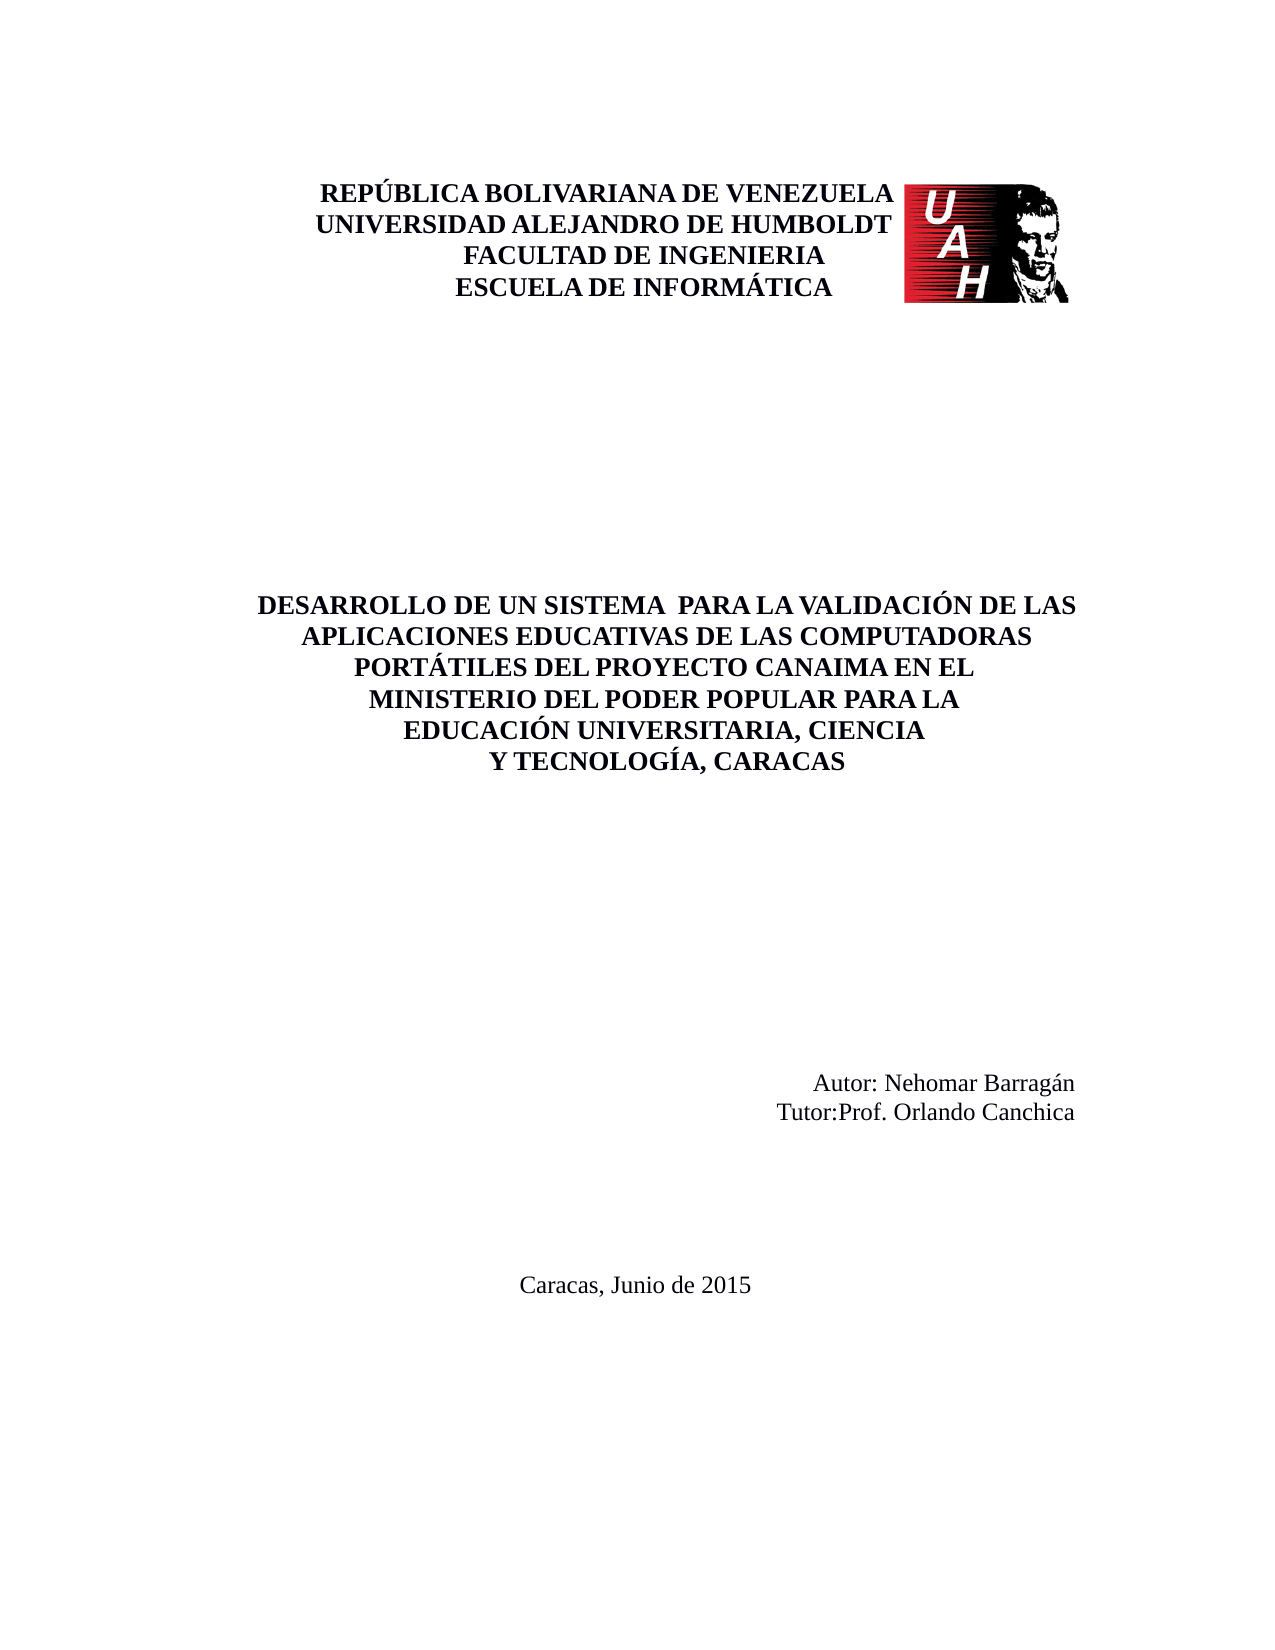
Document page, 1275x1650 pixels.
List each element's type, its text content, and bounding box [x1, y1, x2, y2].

text MINISTERIO DEL PODER POPULAR PARA LA [236, 683, 1098, 714]
text [1069, 271, 1098, 302]
text ESCUELA DE INFORMÁTICA [236, 271, 904, 302]
text Caracas, Junio de 2015 [236, 1270, 1098, 1298]
text EDUCACIÓN UNIVERSITARIA, CIENCIA [236, 714, 1098, 745]
text DESARROLLO DE UN SISTEMA PARA LA VALIDACIÓN DE LAS APLICACIONES EDUCATIVAS DE LAS COMPUTADORAS PORTÁTILES DEL PROYECTO CANAIMA EN EL [236, 589, 1098, 683]
text [1069, 239, 1098, 271]
text Y TECNOLOGÍA, CARACAS [236, 745, 1098, 776]
text FACULTAD DE INGENIERIA [236, 239, 904, 271]
picture [904, 184, 1069, 303]
text [1069, 208, 1098, 239]
text Autor: Nehomar Barragán [236, 1064, 1098, 1097]
text REPÚBLICA BOLIVARIANA DE VENEZUELA [236, 177, 1098, 208]
text UNIVERSIDAD ALEJANDRO DE HUMBOLDT [236, 208, 904, 239]
text Tutor:Prof. Orlando Canchica [236, 1097, 1098, 1126]
